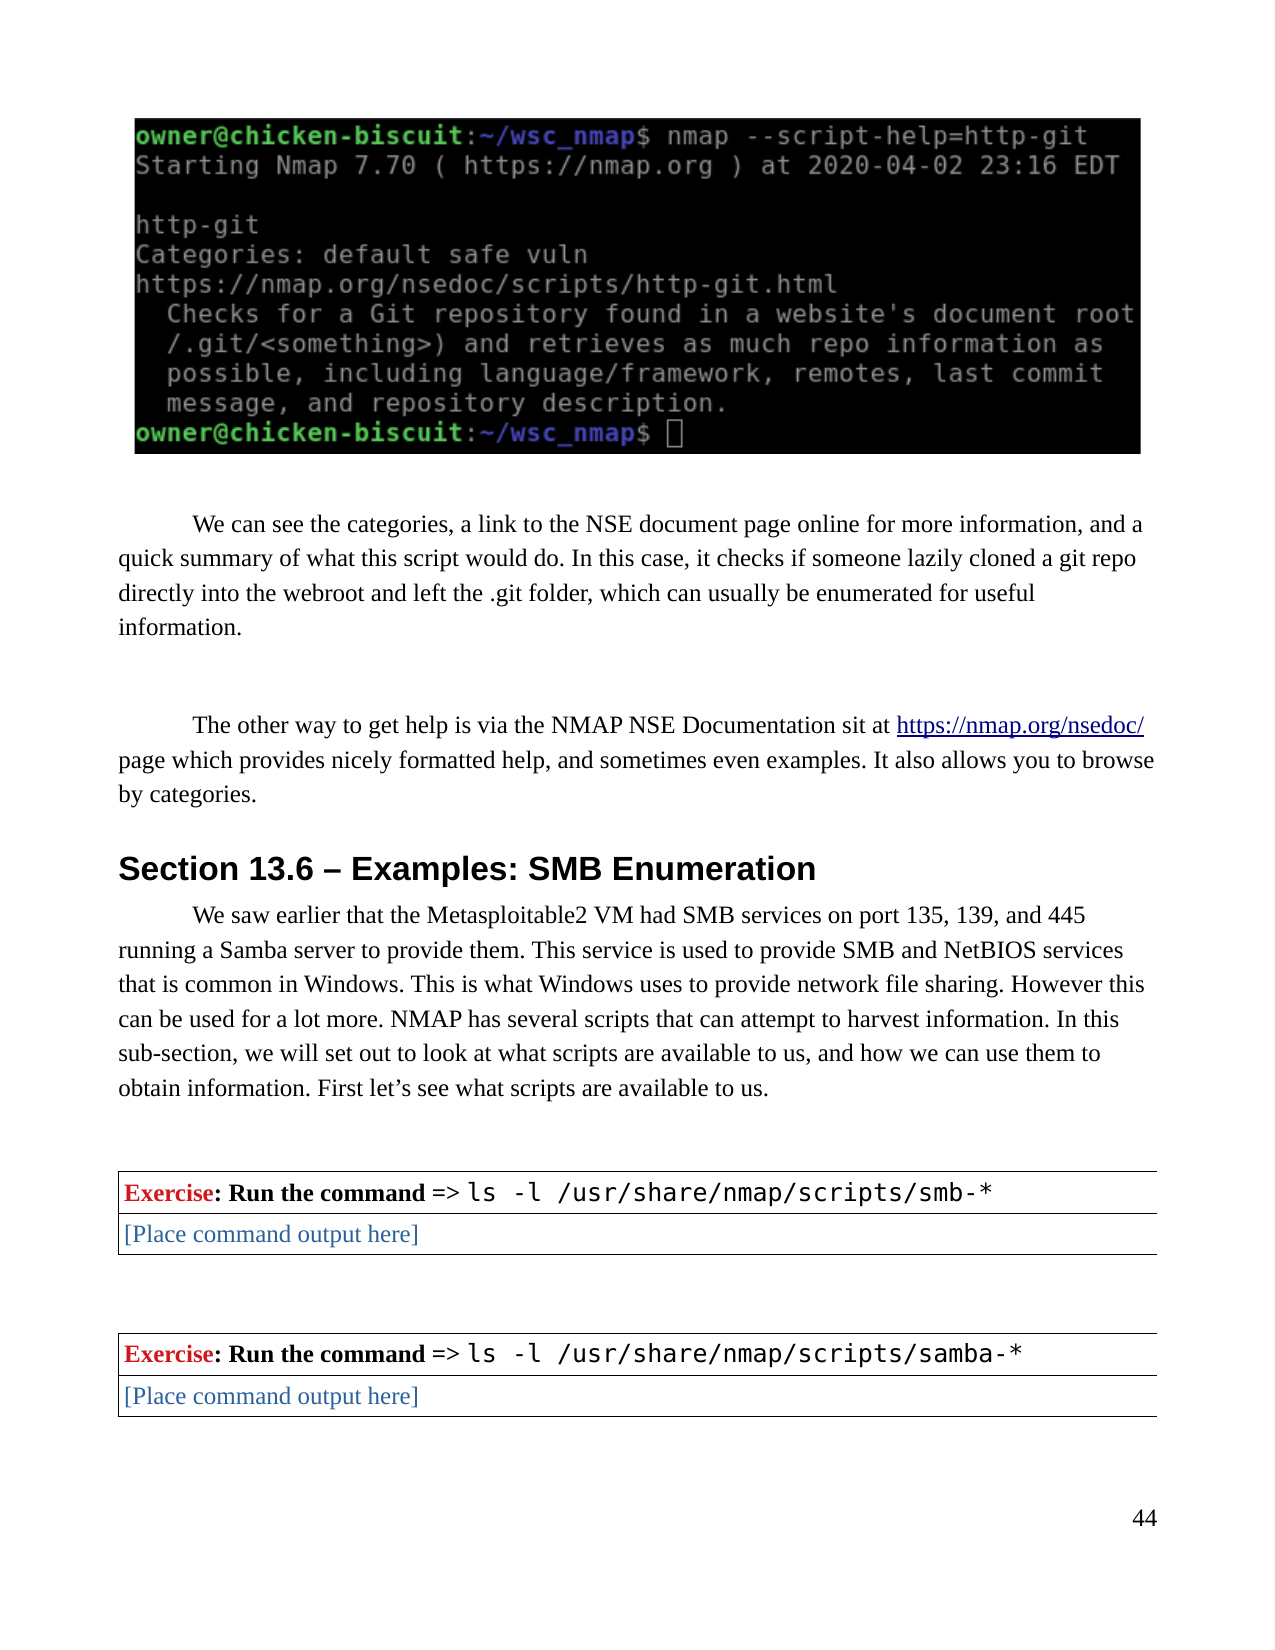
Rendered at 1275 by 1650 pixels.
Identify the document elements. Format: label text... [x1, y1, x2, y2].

text We can see the categories, a link to the NSE document page online for more information, and a quick summary of what this script would do. In this case, it checks if someone lazily cloned a git repo directly into the webroot and left the .git folder, which can usually be enumerated for useful information. [118, 509, 1157, 641]
picture [134, 118, 1141, 454]
table_cell [Place command output here] [119, 1376, 1157, 1416]
text We saw earlier that the Metasploitable2 VM had SMB services on port 135, 139, and 445 running a Samba server to provide them. This service is used to provide SMB and NetBIOS services that is common in Windows. This is what Windows uses to provide network file sharing. However this can be used for a lot more. NMAP has several scripts that can attempt to harvest information. In this sub-section, we will set out to look at what scripts are available to us, and how we can use them to obtain information. First let’s see what scripts are available to us. [118, 900, 1157, 1101]
table_cell [Place command output here] [119, 1214, 1157, 1254]
table_header Exercise: Run the command => ls -l /usr/share/nmap/scripts/smb-* [119, 1172, 1157, 1213]
table_header Exercise: Run the command => ls -l /usr/share/nmap/scripts/samba-* [119, 1334, 1157, 1374]
text The other way to get help is via the NMAP NSE Documentation sit at https://nmap.org/nsedoc/ page which provides nicely formatted help, and sometimes even examples. It also allows you to browse by categories. [118, 710, 1157, 808]
subtitle Section 13.6 – Examples: SMB Enumeration [118, 849, 1157, 888]
